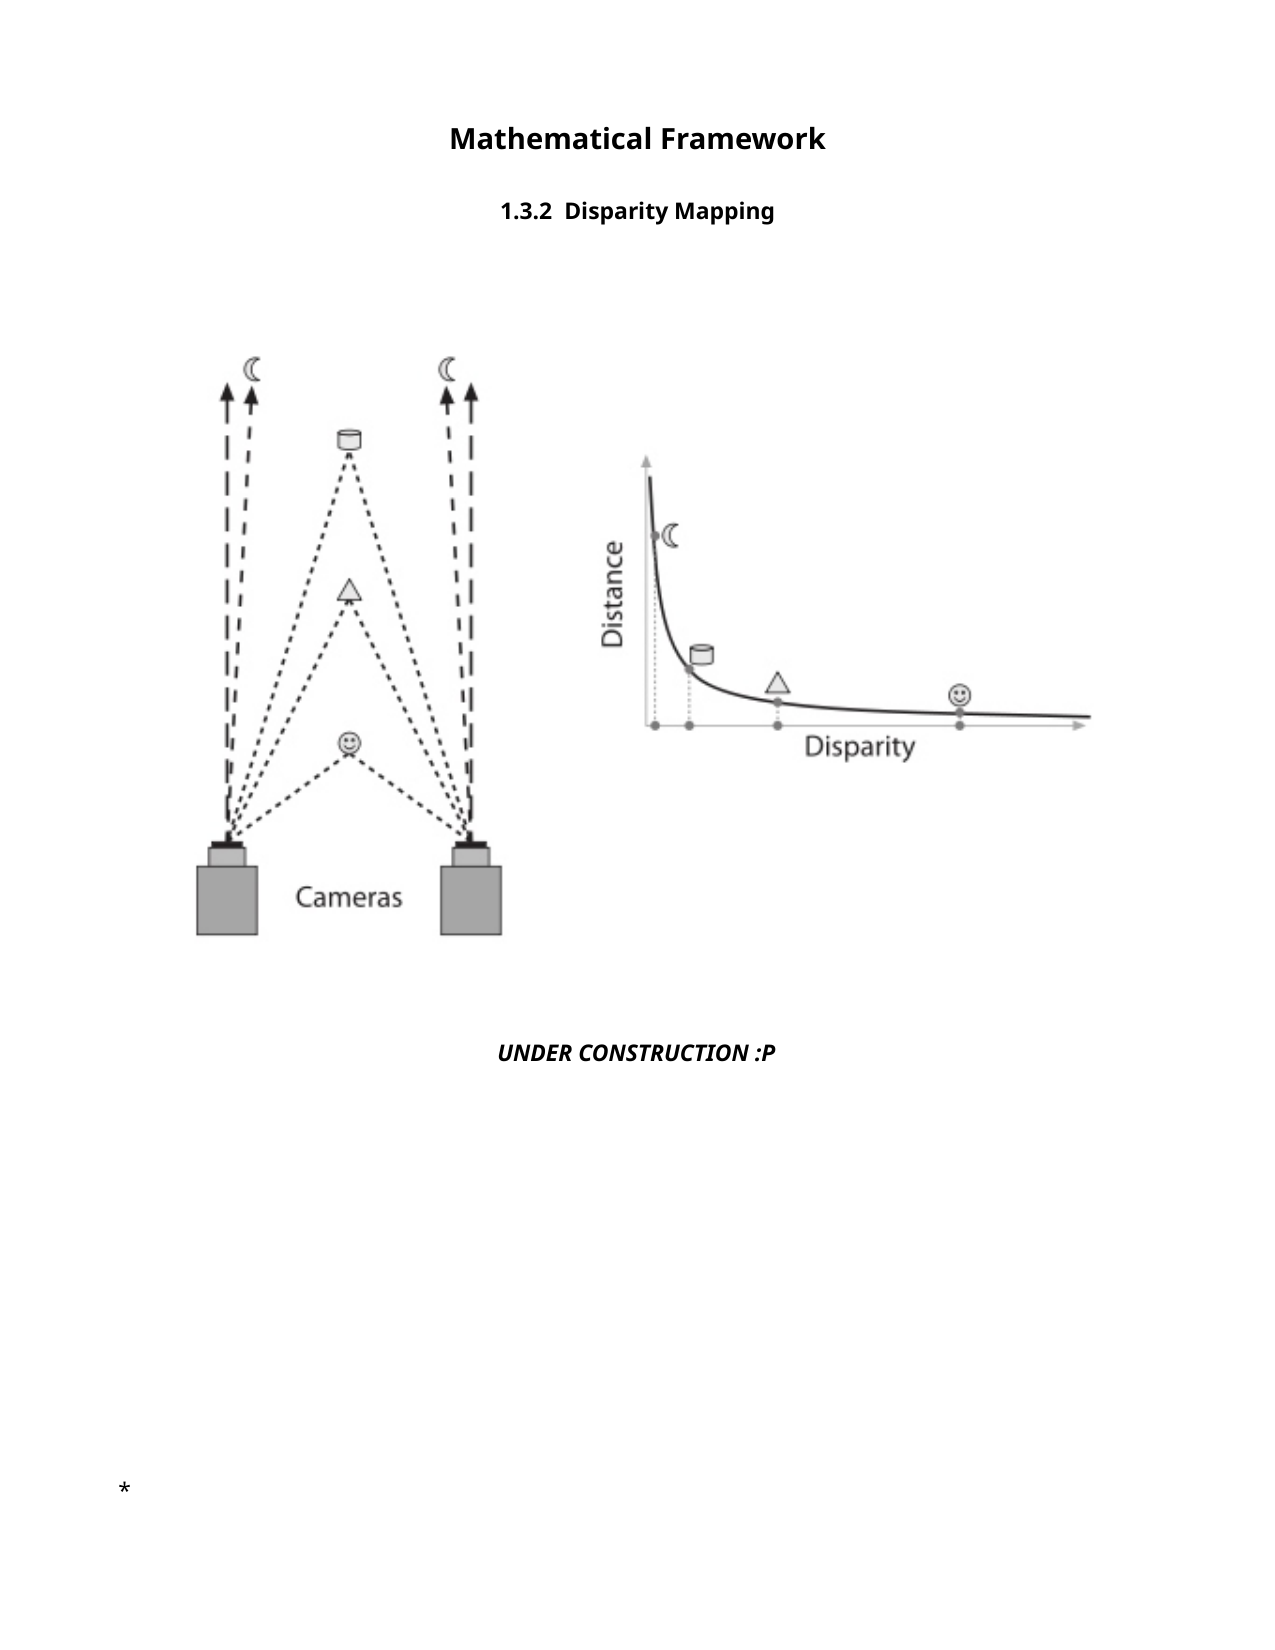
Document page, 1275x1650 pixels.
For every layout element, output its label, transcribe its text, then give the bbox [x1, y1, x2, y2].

text 1.3.2 Disparity Mapping [118, 195, 1157, 226]
text Mathematical Framework [118, 118, 1157, 158]
text * [118, 1475, 1157, 1506]
picture [118, 342, 1157, 947]
text UNDER CONSTRUCTION :P [118, 1037, 1157, 1068]
